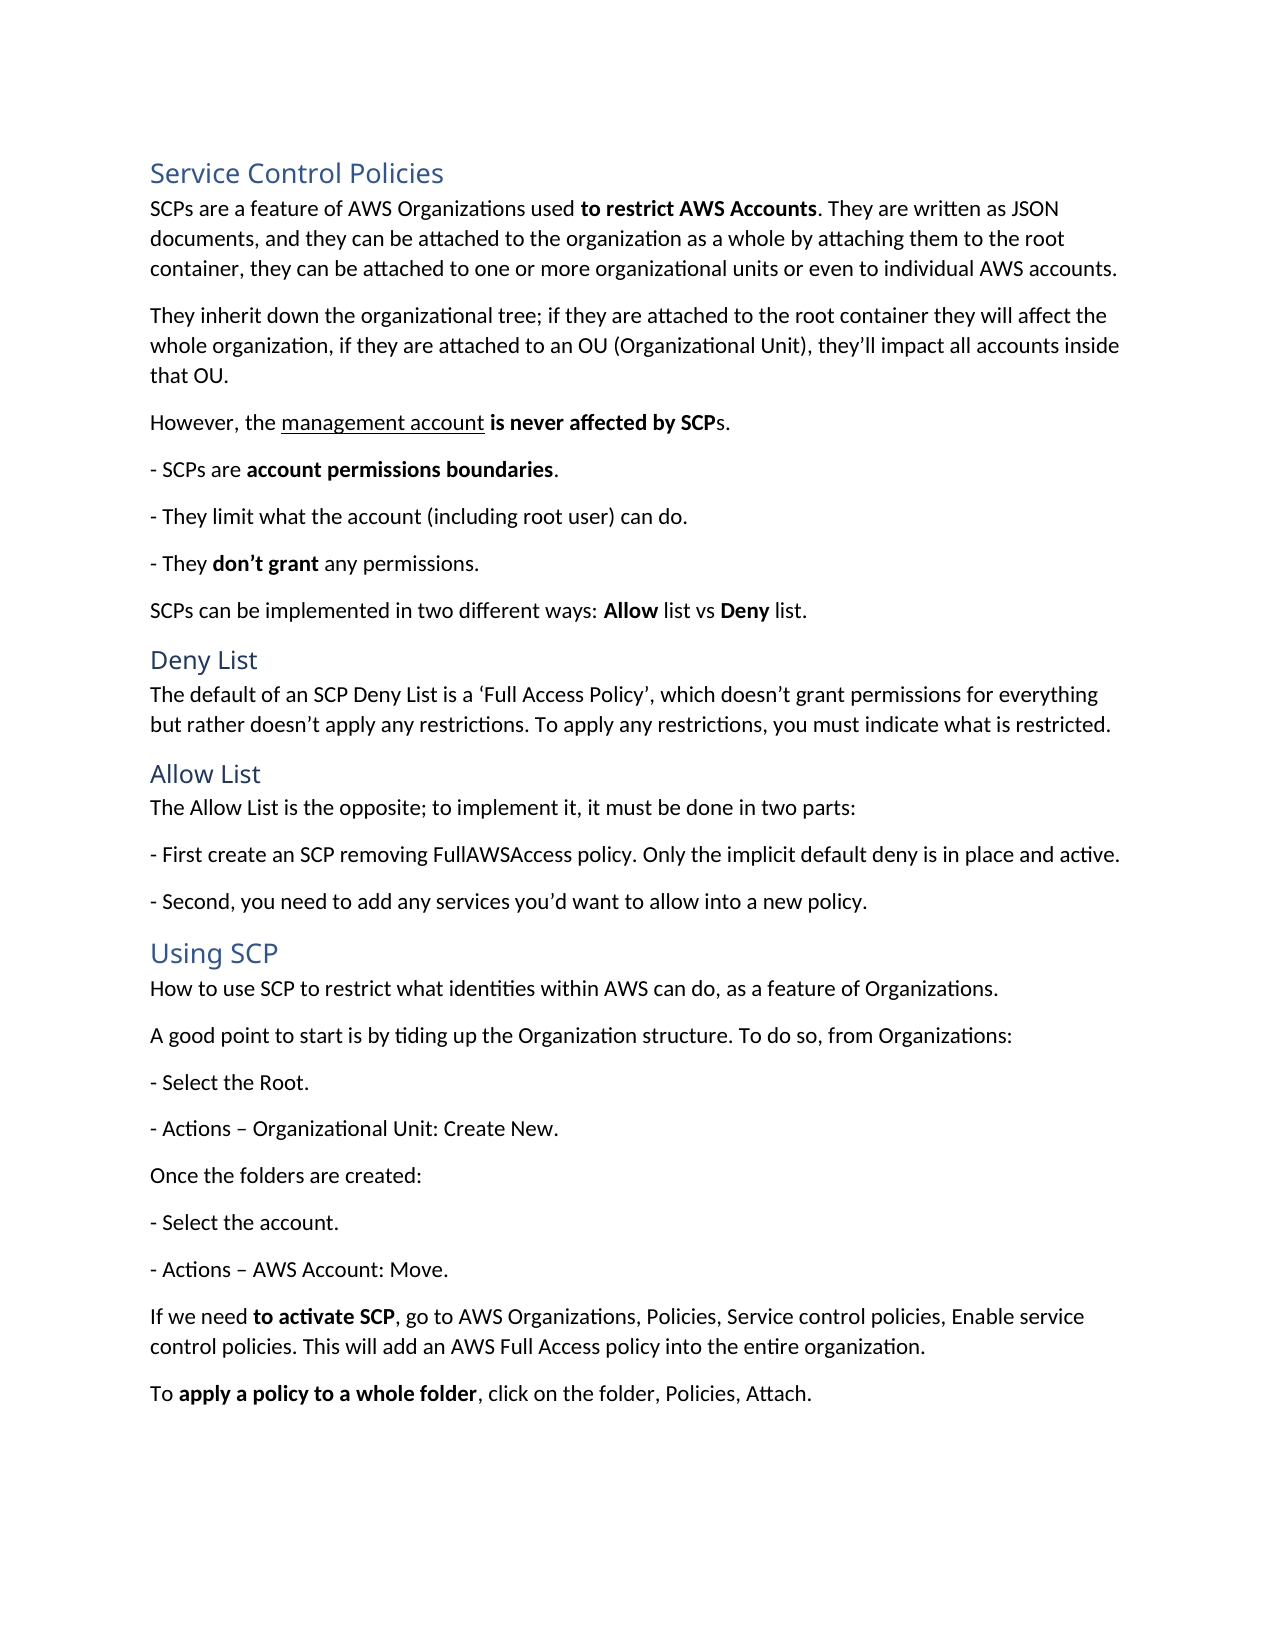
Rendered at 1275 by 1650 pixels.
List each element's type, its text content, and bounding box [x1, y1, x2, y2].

subtitle Using SCP [150, 934, 1125, 971]
text - Select the Root. [150, 1068, 1125, 1096]
text To apply a policy to a whole folder, click on the folder, Policies, Attach. [150, 1379, 1125, 1407]
text They inherit down the organizational tree; if they are attached to the root container they will affect the whole organization, if they are attached to an OU (Organizational Unit), they’ll impact all accounts inside that OU. [150, 301, 1125, 390]
text - Select the account. [150, 1208, 1125, 1236]
text SCPs are a feature of AWS Organizations used to restrict AWS Accounts. They are written as JSON documents, and they can be attached to the organization as a whole by attaching them to the root container, they can be attached to one or more organizational units or even to individual AWS accounts. [150, 194, 1125, 282]
subtitle Service Control Policies [150, 154, 1125, 191]
text - They limit what the account (including root user) can do. [150, 502, 1125, 530]
text A good point to start is by tiding up the Organization structure. To do so, from Organizations: [150, 1021, 1125, 1049]
text - Actions – Organizational Unit: Create New. [150, 1114, 1125, 1143]
text The Allow List is the opposite; to implement it, it must be done in two parts: [150, 793, 1125, 822]
text Once the folders are created: [150, 1161, 1125, 1189]
text SCPs can be implemented in two different ways: Allow list vs Deny list. [150, 596, 1125, 624]
text - Second, you need to add any services you’d want to allow into a new policy. [150, 887, 1125, 915]
text - SCPs are account permissions boundaries. [150, 455, 1125, 483]
text The default of an SCP Deny List is a ‘Full Access Policy’, which doesn’t grant permissions for everything but rather doesn’t apply any restrictions. To apply any restrictions, you must indicate what is restricted. [150, 680, 1125, 738]
text - They don’t grant any permissions. [150, 549, 1125, 577]
text - First create an SCP removing FullAWSAccess policy. Only the implicit default deny is in place and active. [150, 840, 1125, 868]
text How to use SCP to restrict what identities within AWS can do, as a feature of Organizations. [150, 974, 1125, 1002]
subtitle Allow List [150, 757, 1125, 791]
text If we need to activate SCP, go to AWS Organizations, Policies, Service control policies, Enable service control policies. This will add an AWS Full Access policy into the entire organization. [150, 1302, 1125, 1360]
text However, the management account is never affected by SCPs. [150, 408, 1125, 437]
text - Actions – AWS Account: Move. [150, 1255, 1125, 1283]
subtitle Deny List [150, 643, 1125, 677]
